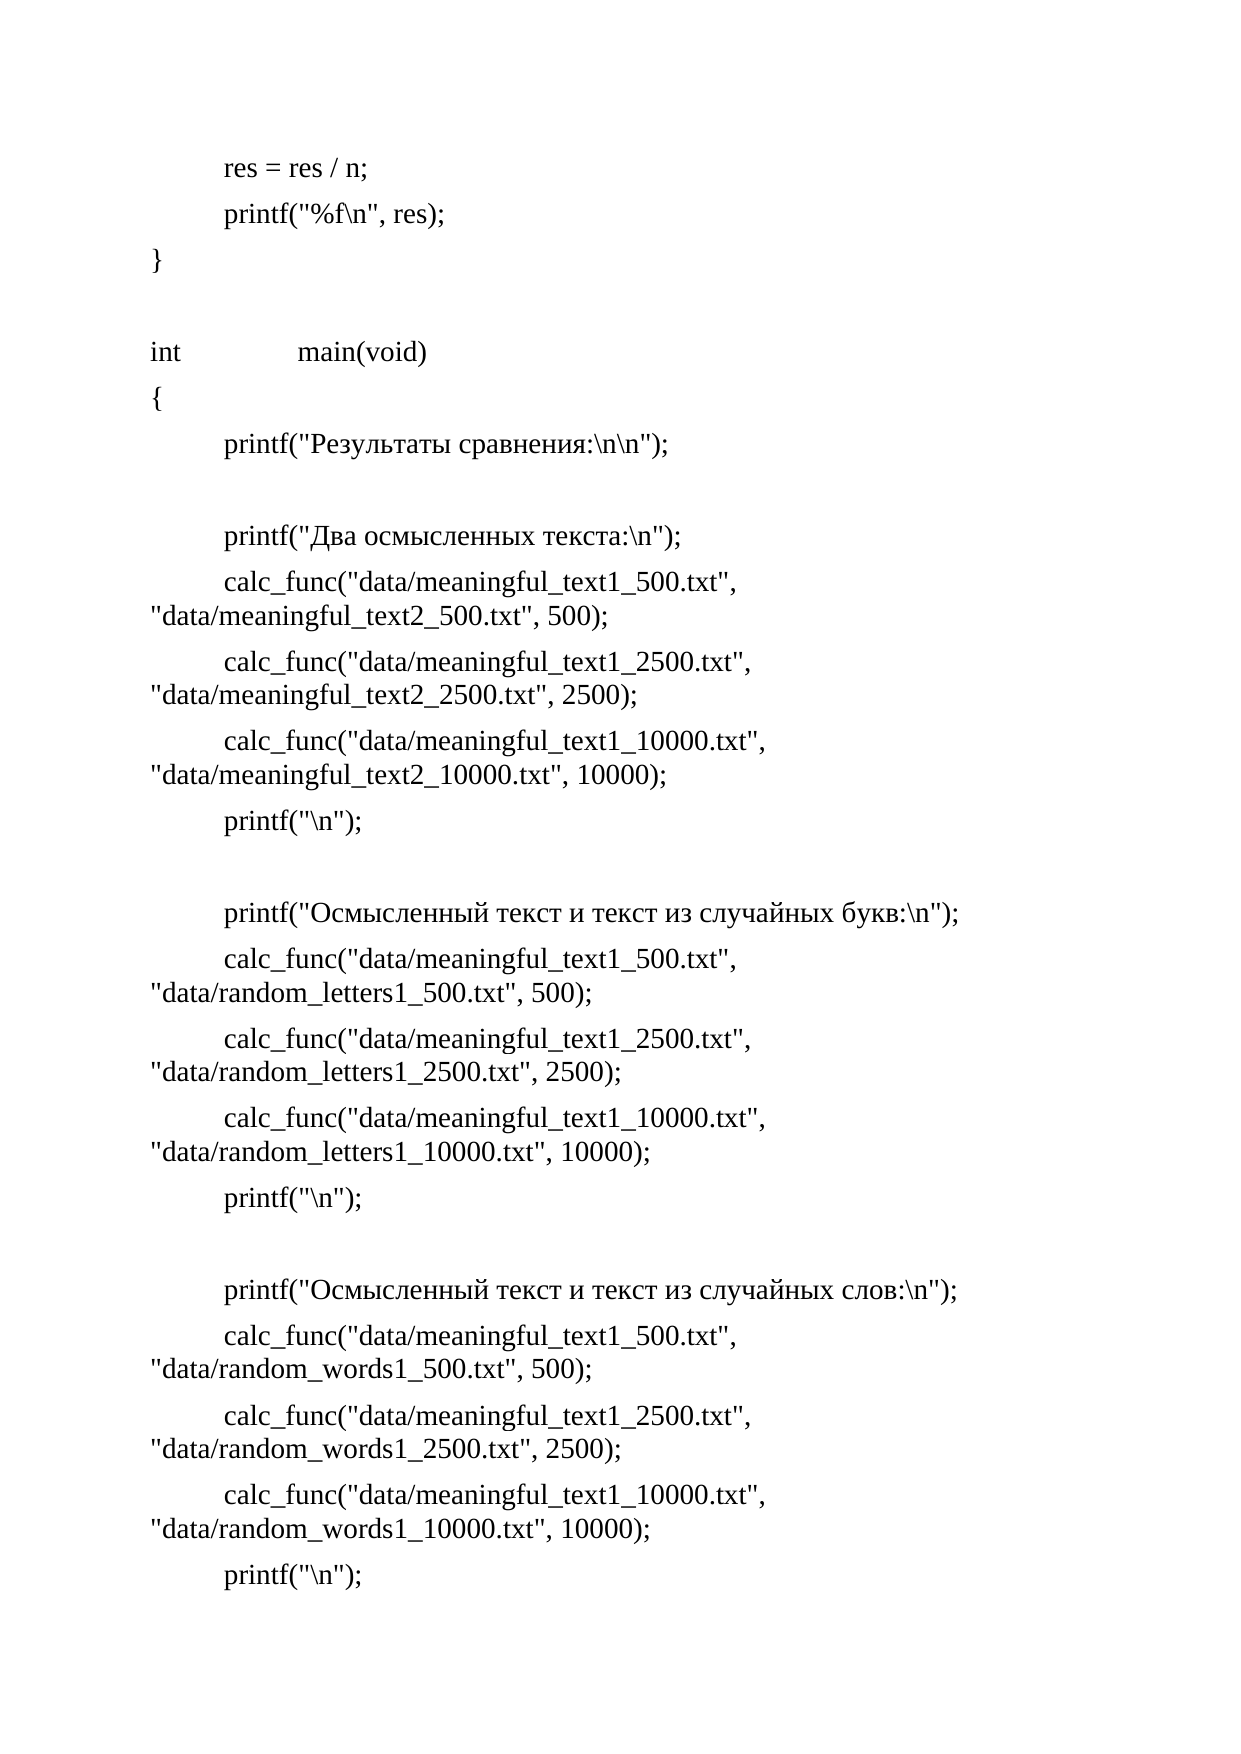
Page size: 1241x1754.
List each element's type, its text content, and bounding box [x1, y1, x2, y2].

text calc_func("data/meaningful_text1_500.txt", "data/random_letters1_500.txt", 500); [150, 941, 1090, 1008]
text calc_func("data/meaningful_text1_2500.txt", "data/meaningful_text2_2500.txt", 2500); [150, 644, 1090, 711]
text printf("Осмысленный текст и текст из случайных слов:\n"); [150, 1272, 1090, 1306]
text } [150, 242, 1090, 276]
text calc_func("data/meaningful_text1_2500.txt", "data/random_words1_2500.txt", 2500); [150, 1398, 1090, 1465]
text printf("Осмысленный текст и текст из случайных букв:\n"); [150, 895, 1090, 929]
text calc_func("data/meaningful_text1_500.txt", "data/meaningful_text2_500.txt", 500); [150, 564, 1090, 631]
text calc_func("data/meaningful_text1_500.txt", "data/random_words1_500.txt", 500); [150, 1318, 1090, 1385]
text int main(void) [150, 334, 1090, 368]
text printf("Результаты сравнения:\n\n"); [150, 426, 1090, 460]
text calc_func("data/meaningful_text1_10000.txt", "data/random_letters1_10000.txt", 10000); [150, 1100, 1090, 1167]
text calc_func("data/meaningful_text1_10000.txt", "data/meaningful_text2_10000.txt", 10000); [150, 723, 1090, 791]
text printf("Два осмысленных текста:\n"); [150, 518, 1090, 552]
text { [150, 380, 1090, 414]
text printf("\n"); [150, 1180, 1090, 1213]
text printf("\n"); [150, 1557, 1090, 1590]
text printf("%f\n", res); [150, 196, 1090, 229]
text printf("\n"); [150, 803, 1090, 837]
text calc_func("data/meaningful_text1_10000.txt", "data/random_words1_10000.txt", 10000); [150, 1477, 1090, 1544]
text calc_func("data/meaningful_text1_2500.txt", "data/random_letters1_2500.txt", 2500); [150, 1021, 1090, 1088]
text res = res / n; [150, 150, 1090, 183]
